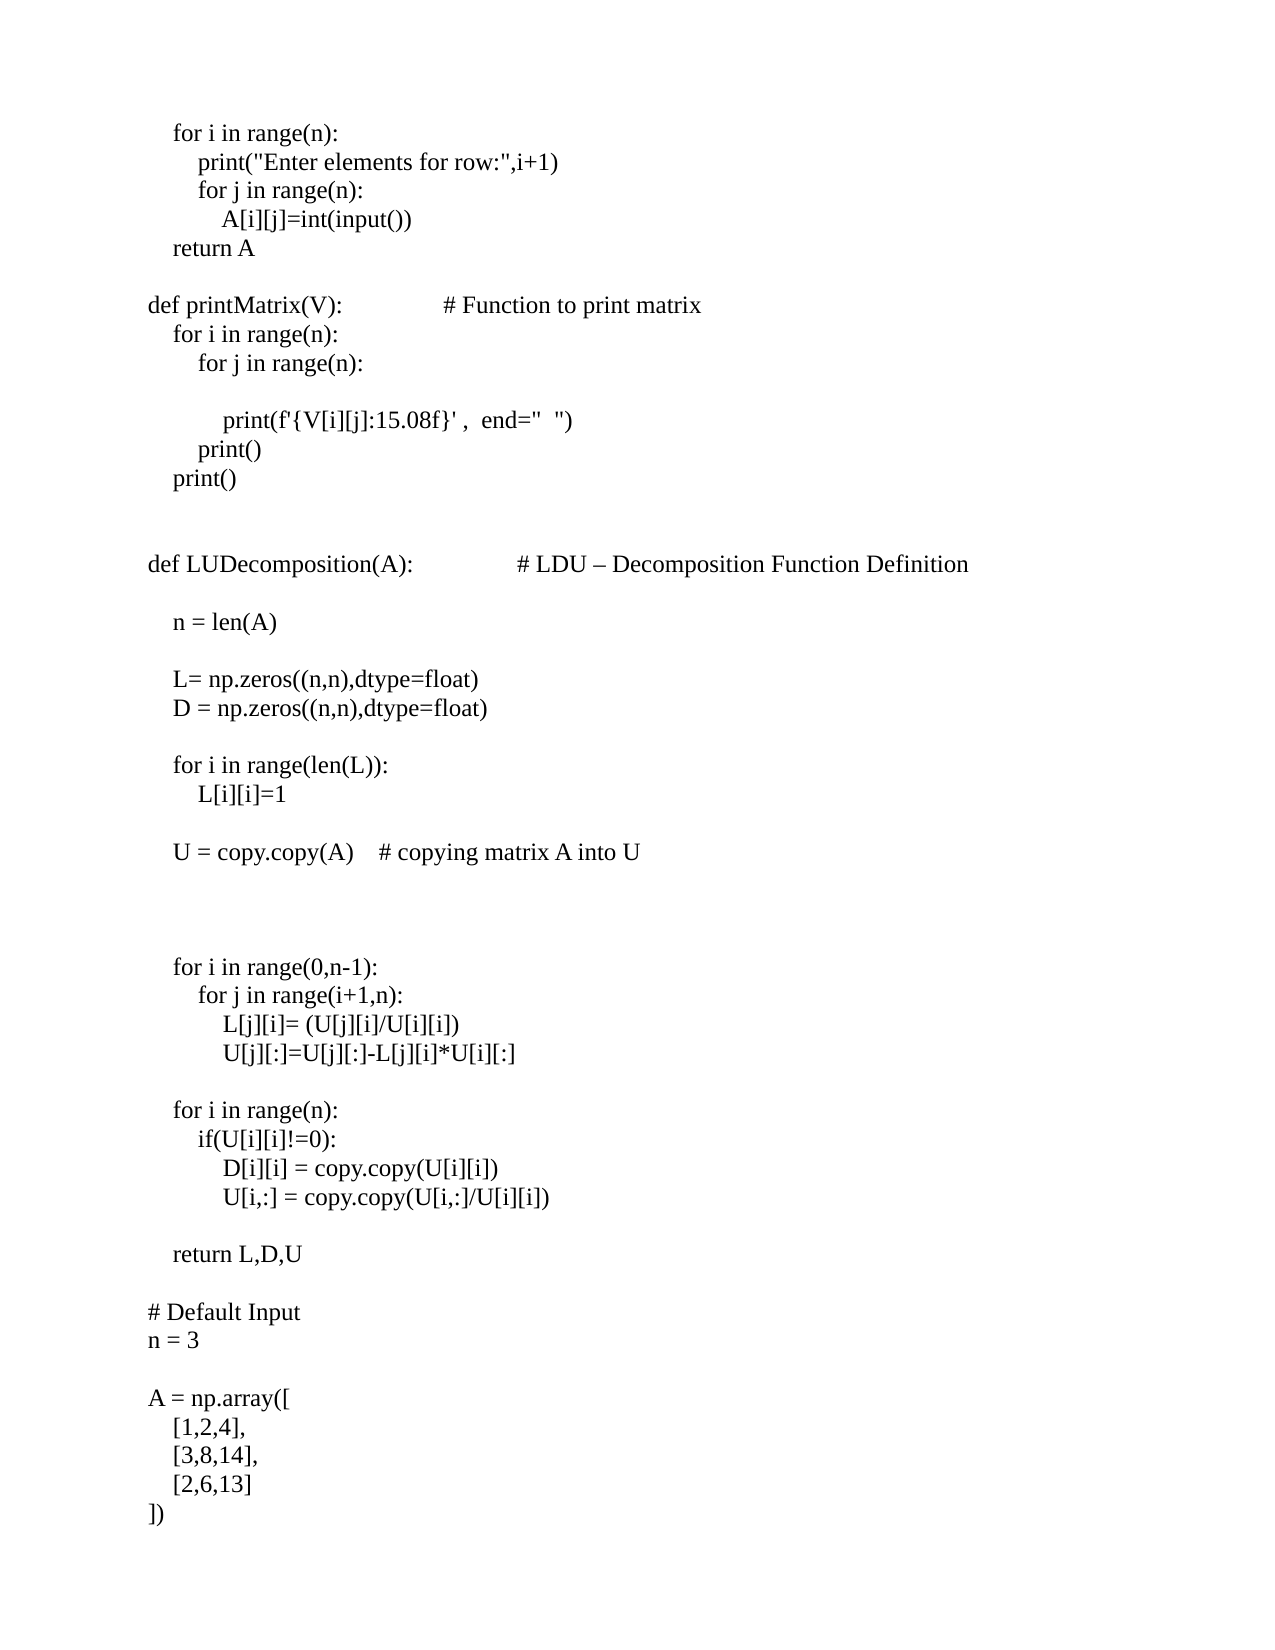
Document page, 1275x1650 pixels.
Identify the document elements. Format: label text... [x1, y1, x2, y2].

text n = len(A) [148, 607, 1157, 636]
text for j in range(n): [148, 176, 1157, 204]
text for j in range(i+1,n): [148, 981, 1157, 1009]
text ]) [148, 1498, 1157, 1527]
text U = copy.copy(A) # copying matrix A into U [148, 837, 1157, 866]
text U[i,:] = copy.copy(U[i,:]/U[i][i]) [148, 1182, 1157, 1211]
text return L,D,U [148, 1239, 1157, 1268]
text for i in range(len(L)): [148, 751, 1157, 779]
text def LUDecomposition(A): # LDU – Decomposition Function Definition [148, 549, 1157, 578]
text L= np.zeros((n,n),dtype=float) [148, 664, 1157, 693]
text for j in range(n): [148, 348, 1157, 377]
text # Default Input [148, 1297, 1157, 1326]
text print("Enter elements for row:",i+1) [148, 147, 1157, 176]
text print() [148, 434, 1157, 463]
text A = np.array([ [148, 1383, 1157, 1412]
text for i in range(n): [148, 118, 1157, 147]
text print() [148, 463, 1157, 492]
text if(U[i][i]!=0): [148, 1124, 1157, 1153]
text L[i][i]=1 [148, 779, 1157, 808]
text [1,2,4], [148, 1412, 1157, 1441]
text n = 3 [148, 1326, 1157, 1354]
text return A [148, 233, 1157, 262]
text for i in range(n): [148, 319, 1157, 348]
text print(f'{V[i][j]:15.08f}' , end=" ") [148, 406, 1157, 434]
text [2,6,13] [148, 1469, 1157, 1498]
text U[j][:]=U[j][:]-L[j][i]*U[i][:] [148, 1038, 1157, 1067]
text A[i][j]=int(input()) [148, 204, 1157, 233]
text for i in range(0,n-1): [148, 952, 1157, 981]
text for i in range(n): [148, 1096, 1157, 1124]
text D = np.zeros((n,n),dtype=float) [148, 693, 1157, 722]
text D[i][i] = copy.copy(U[i][i]) [148, 1153, 1157, 1182]
text L[j][i]= (U[j][i]/U[i][i]) [148, 1009, 1157, 1038]
text def printMatrix(V): # Function to print matrix [148, 291, 1157, 319]
text [3,8,14], [148, 1441, 1157, 1469]
